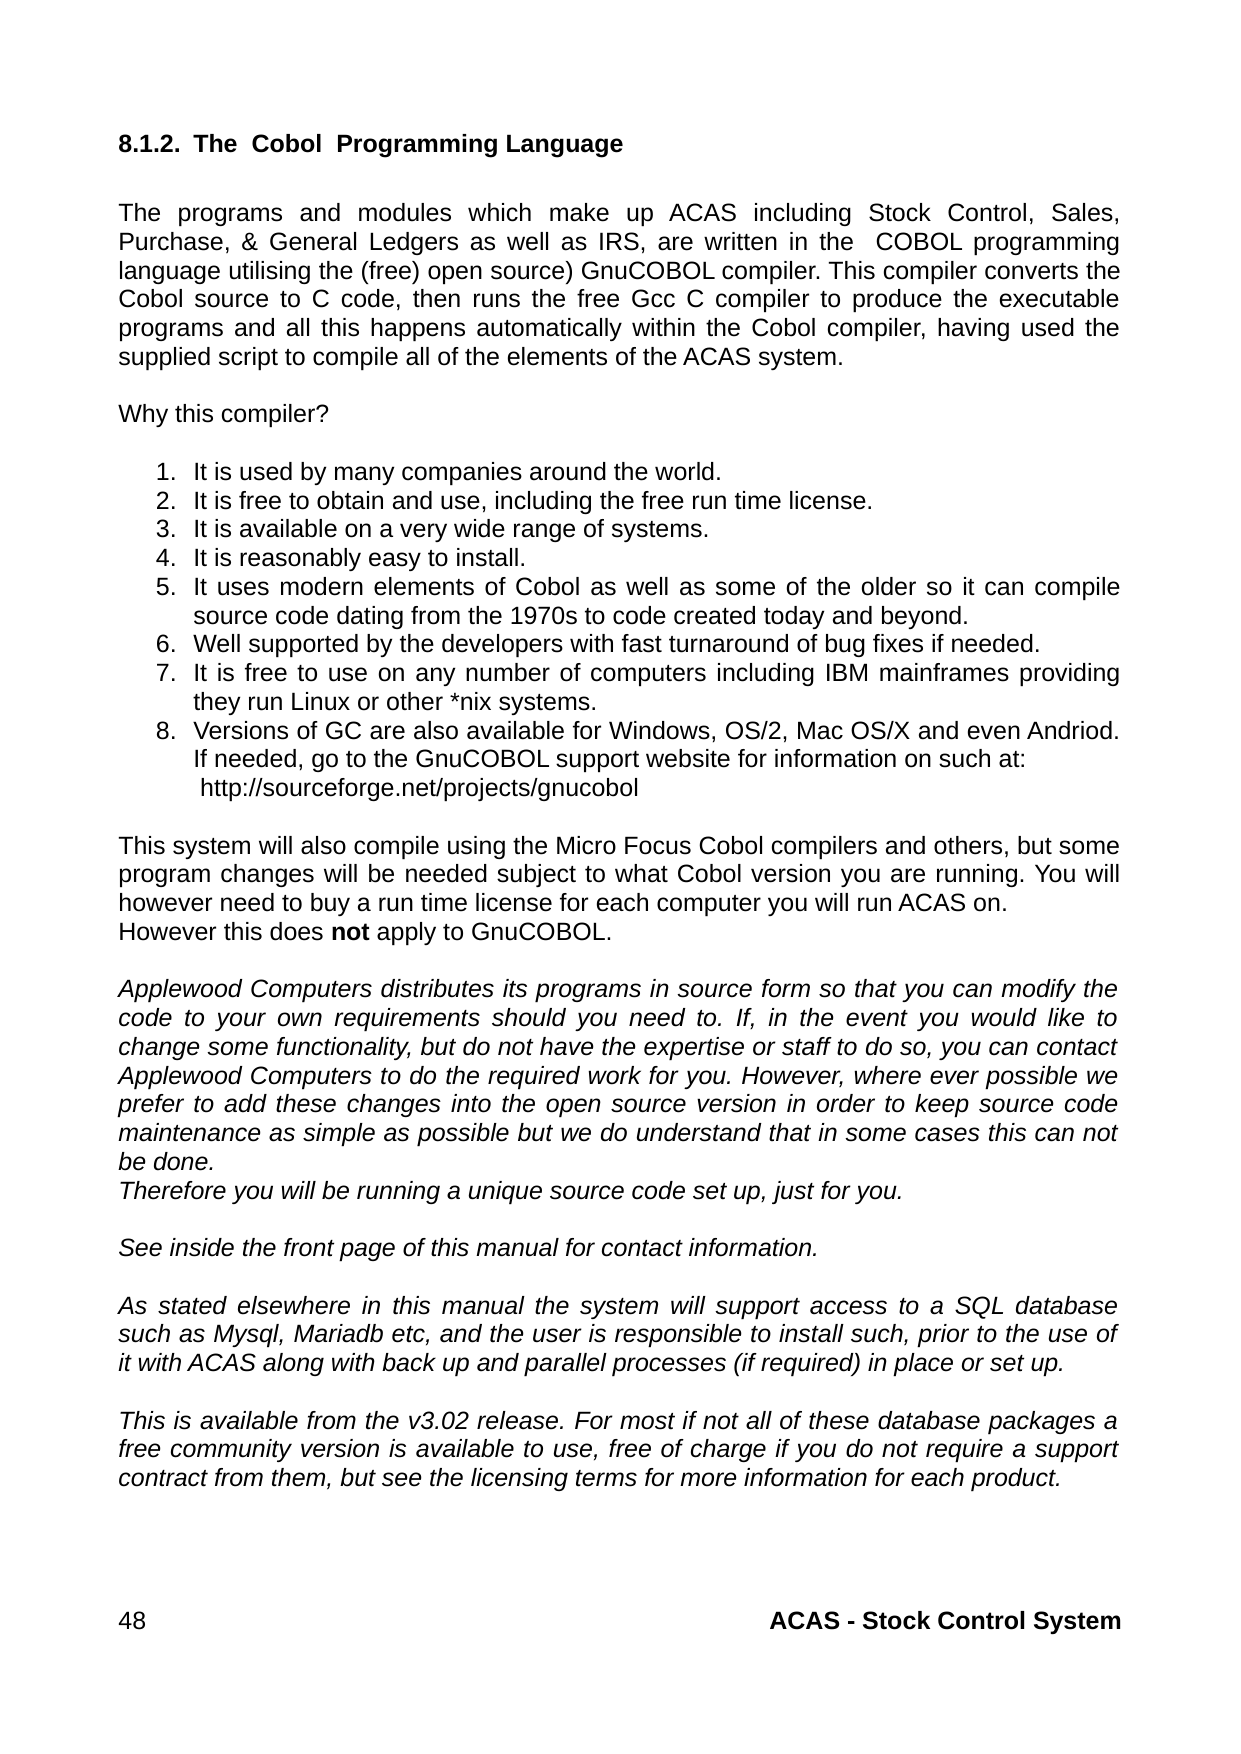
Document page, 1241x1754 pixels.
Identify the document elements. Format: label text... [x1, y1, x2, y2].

list It uses modern elements of Cobol as well as some of the older so it can compile source code dating from the 1970s to code created today and beyond. [156, 572, 1122, 629]
text As stated elsewhere in this manual the system will support access to a SQL database such as Mysql, Mariadb etc, and the user is responsible to install such, prior to the use of it with ACAS along with back up and parallel processes (if required) in place or set up. [118, 1291, 1122, 1377]
text Applewood Computers distributes its programs in source form so that you can modify the code to your own requirements should you need to. If, in the event you would like to change some functionality, but do not have the expertise or staff to do so, you can contact Applewood Computers to do the required work for you. However, where ever possible we prefer to add these changes into the open source version in order to keep source code maintenance as simple as possible but we do understand that in some cases this can not be done. [118, 974, 1122, 1176]
list Well supported by the developers with fast turnaround of bug fixes if needed. [156, 629, 1122, 658]
text See inside the front page of this manual for contact information. [118, 1233, 1122, 1262]
list It is available on a very wide range of systems. [156, 514, 1122, 543]
list It is free to obtain and use, including the free run time license. [156, 486, 1122, 514]
text The programs and modules which make up ACAS including Stock Control, Sales, Purchase, & General Ledgers as well as IRS, are written in the COBOL programming language utilising the (free) open source) GnuCOBOL compiler. This compiler converts the Cobol source to C code, then runs the free Gcc C compiler to produce the executable programs and all this happens automatically within the Cobol compiler, having used the supplied script to compile all of the elements of the ACAS system. [118, 198, 1122, 371]
text Therefore you will be running a unique source code set up, just for you. [118, 1176, 1122, 1204]
list http://sourceforge.net/projects/gnucobol [156, 773, 1122, 802]
text However this does not apply to GnuCOBOL. [118, 917, 1122, 946]
list It is free to use on any number of computers including IBM mainframes providing they run Linux or other *nix systems. [156, 658, 1122, 716]
text Why this compiler? [118, 399, 1122, 428]
list Versions of GC are also available for Windows, OS/2, Mac OS/X and even Andriod. If needed, go to the GnuCOBOL support website for information on such at: [156, 716, 1122, 773]
text This is available from the v3.02 release. For most if not all of these database packages a free community version is available to use, free of charge if you do not require a support contract from them, but see the licensing terms for more information for each product. [118, 1406, 1122, 1492]
list It is reasonably easy to install. [156, 543, 1122, 572]
subtitle The Cobol Programming Language [118, 129, 1122, 157]
text This system will also compile using the Micro Focus Cobol compilers and others, but some program changes will be needed subject to what Cobol version you are running. You will however need to buy a run time license for each computer you will run ACAS on. [118, 831, 1122, 917]
list It is used by many companies around the world. [156, 457, 1122, 486]
